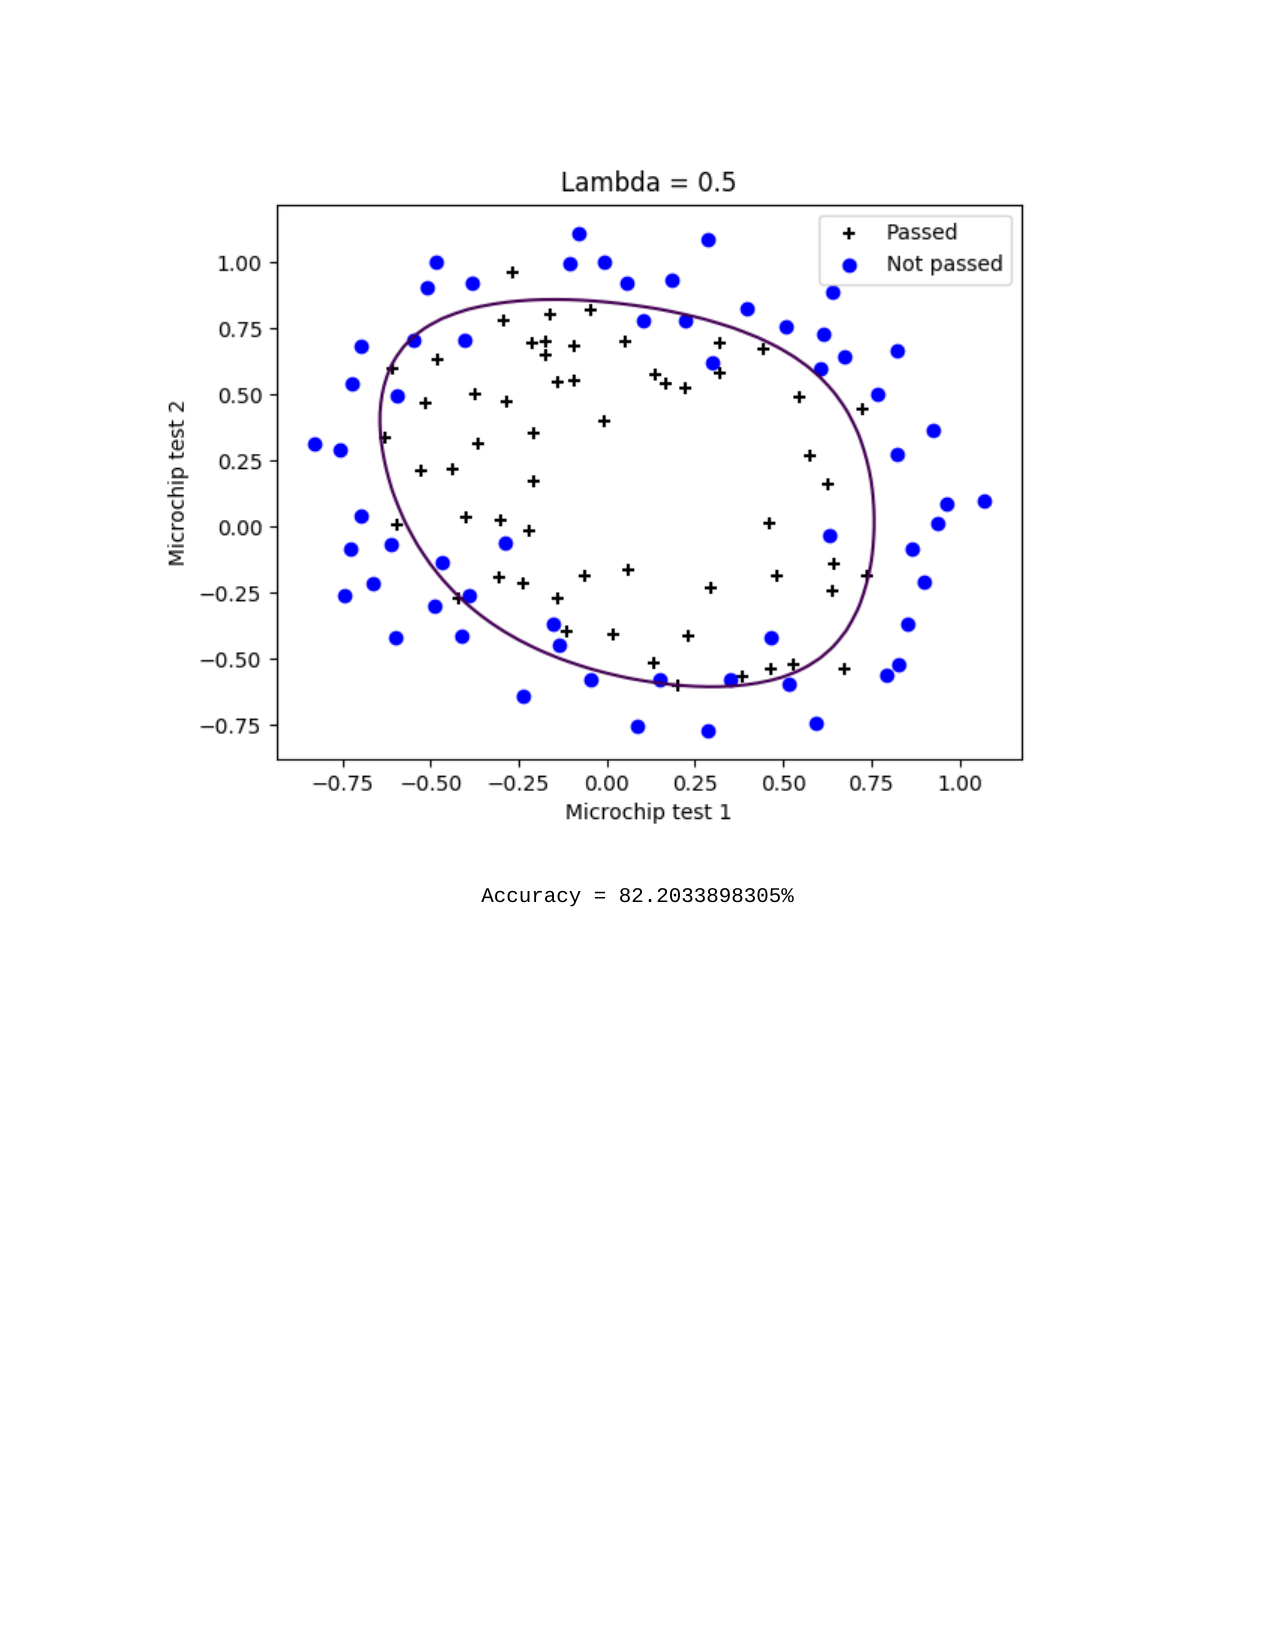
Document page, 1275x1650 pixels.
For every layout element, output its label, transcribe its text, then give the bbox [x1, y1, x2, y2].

text Accuracy = 82.2033898305% [118, 885, 1157, 909]
picture [157, 118, 1118, 839]
